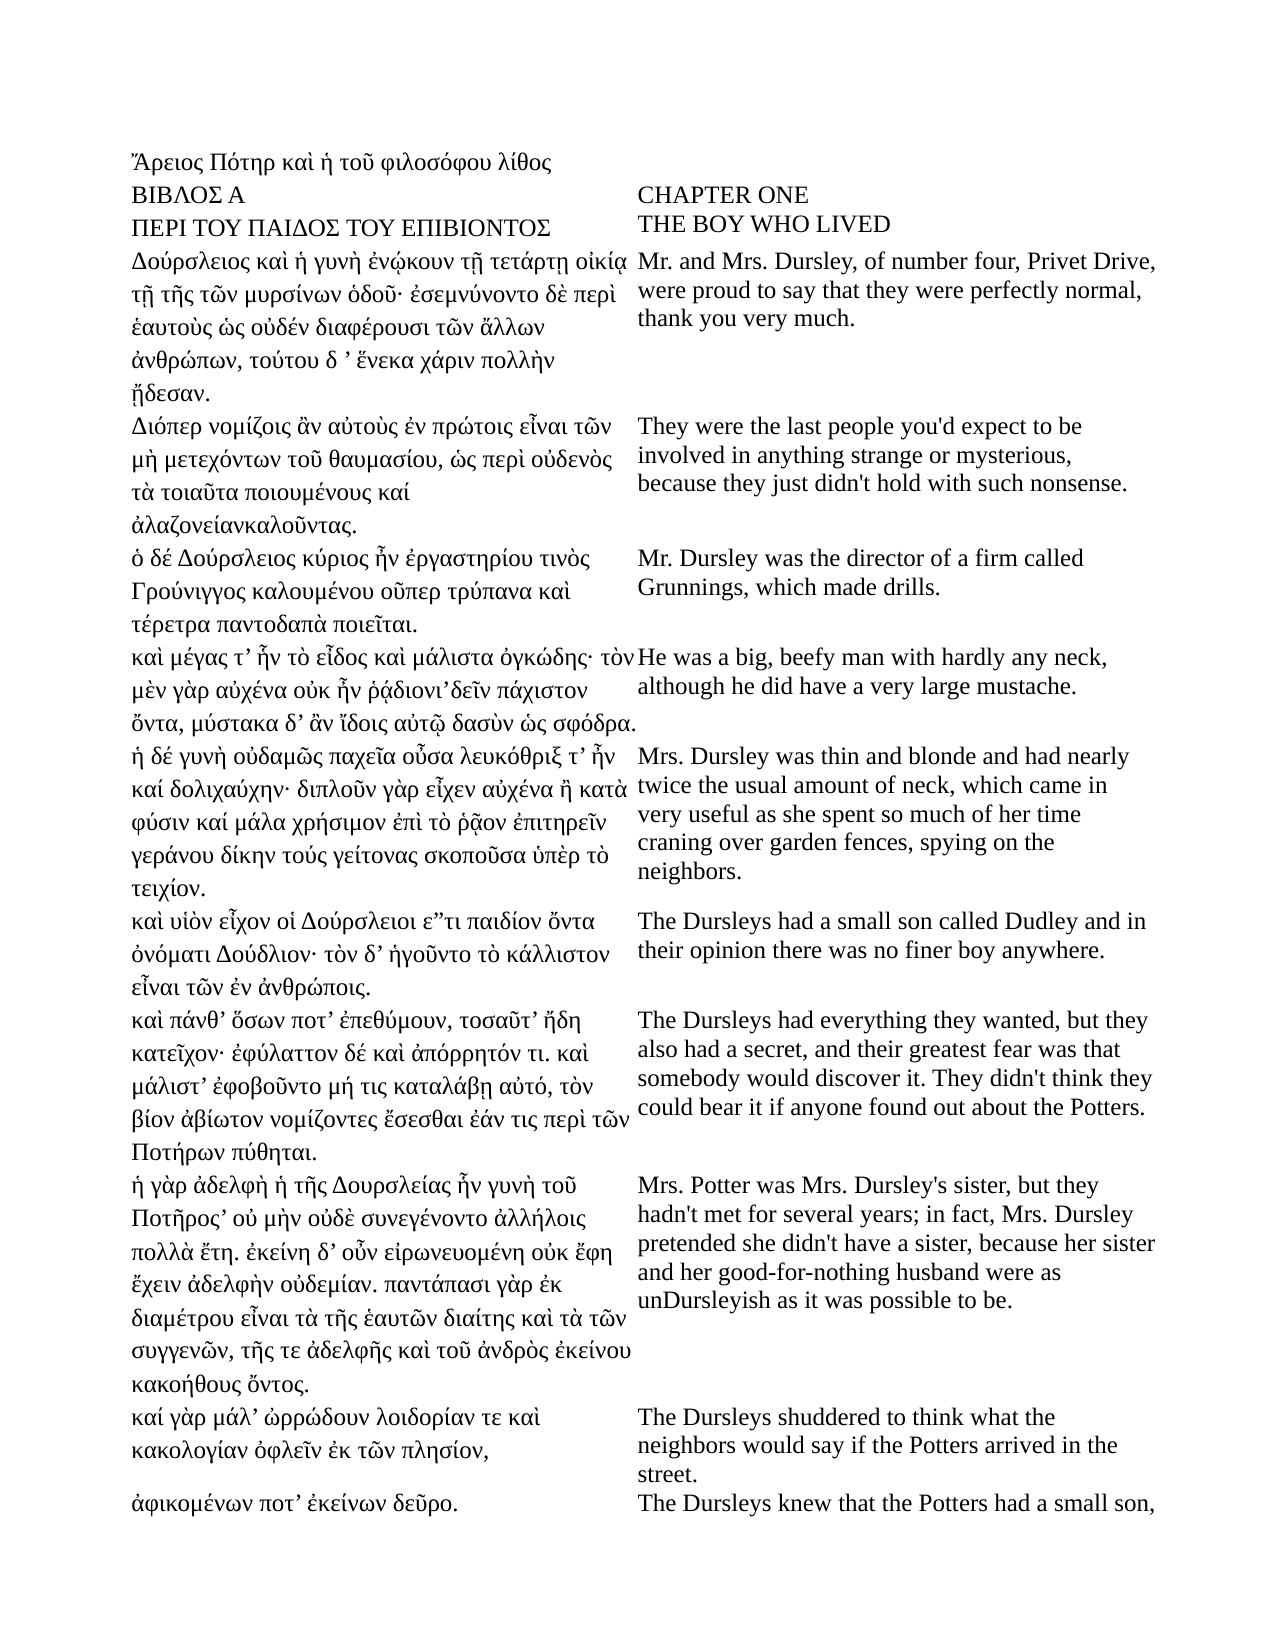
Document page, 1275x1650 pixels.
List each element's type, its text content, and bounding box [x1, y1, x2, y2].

table_cell ἀφικομένων ποτ’ ἐκείνων δεῦρο. [131, 1488, 637, 1521]
table_cell Mrs. Potter was Mrs. Dursley's sister, but they hadn't met for several years; in fact, Mrs. Dursley pretended she didn't have a sister, because her sister and her good-for-nothing husband were as unDursleyish as it was possible to be. [638, 1171, 1157, 1402]
table_cell Mr. and Mrs. Dursley, of number four, Privet Drive, were proud to say that they were perfectly normal, thank you very much. [638, 246, 1157, 411]
table_cell Δούρσλειος καὶ ἡ γυνὴ ἐνῴκουν τῇ τετάρτῃ οἰκίᾳ τῇ τῆς τῶν μυρσίνων ὁδοῦ· ἐσεμνύνοντο δὲ περὶ ἑαυτοὺς ὡς οὐδέν διαφέρουσι τῶν ἄλλων ἀνθρώπων, τούτου δ ’ ἕνεκα χάριν πολλὴν ᾔδεσαν. [131, 246, 637, 411]
table_cell ἡ δέ γυνὴ οὐδαμῶς παχεῖα οὖσα λευκόθριξ τ’ ἦν καί δολιχαύχην· διπλοῦν γὰρ εἶχεν αὐχένα ἢ κατὰ φύσιν καί μάλα χρήσιμον ἐπὶ τὸ ῥᾷον ἐπιτηρεῖν γεράνου δίκην τούς γείτονας σκοποῦσα ὑπὲρ τὸ τειχίον. [131, 741, 637, 906]
table_cell ἡ γὰρ ἀδελφὴ ἡ τῆς Δουρσλείας ἧν γυνὴ τοῦ Ποτῆρος’ οὐ μὴν οὐδὲ συνεγένοντο ἀλλήλοις πολλὰ ἔτη. ἐκείνη δ’ οὖν εἰρωνευομένη οὐκ ἔφη ἔχειν ἀδελφὴν οὐδεμίαν. παντάπασι γὰρ ἐκ διαμέτρου εἶναι τὰ τῆς ἑαυτῶν διαίτης καὶ τὰ τῶν συγγενῶν, τῆς τε ἀδελφῆς καὶ τοῦ ἀνδρὸς ἐκείνου κακοήθους ὄντος. [131, 1171, 637, 1402]
table_cell καί γὰρ μάλ’ ὠρρώδουν λοιδορίαν τε καὶ κακολογίαν ὀφλεῖν ἐκ τῶν πλησίον, [131, 1402, 637, 1488]
table_cell The Dursleys had everything they wanted, but they also had a secret, and their greatest fear was that somebody would discover it. They didn't think they could bear it if anyone found out about the Potters. [638, 1005, 1157, 1171]
table_cell He was a big, beefy man with hardly any neck, although he did have a very large mustache. [638, 642, 1157, 741]
table_cell CHAPTER ONE THE BOY WHO LIVED [638, 180, 1157, 246]
table_cell They were the last people you'd expect to be involved in anything strange or mysterious, because they just didn't hold with such nonsense. [638, 411, 1157, 543]
table_cell Διόπερ νομίζοις ἂν αὐτοὺς ἐν πρώτοις εἶναι τῶν μὴ μετεχόντων τοῦ θαυμασίου, ὡς περὶ οὐδενὸς τὰ τοιαῦτα ποιουμένους καί ἀλαζονείανκαλοῦντας. [131, 411, 637, 543]
table_cell The Dursleys knew that the Potters had a small son, [638, 1488, 1157, 1521]
table_cell ὁ δέ Δούρσλειος κύριος ἦν ἐργαστηρίου τινὸς Γρούνιγγος καλουμένου οῦπερ τρύπανα καὶ τέρετρα παντοδαπὰ ποιεῖται. [131, 543, 637, 642]
table_cell ΒΙΒΛΟΣ Α ΠΕΡΙ ΤΟΥ ΠΑΙΔΟΣ ΤΟΥ ΕΠΙΒΙΟΝΤΟΣ [131, 180, 637, 246]
table_cell καὶ υἱὸν εἶχον οἱ Δούρσλειοι ε”τι παιδίον ὄντα ὀνόματι Δούδλιον· τὸν δ’ ἡγοῦντο τὸ κάλλιστον εἶναι τῶν ἐν ἀνθρώποις. [131, 906, 637, 1005]
table_header [638, 147, 1157, 180]
table_cell Mrs. Dursley was thin and blonde and had nearly twice the usual amount of neck, which came in very useful as she spent so much of her time craning over garden fences, spying on the neighbors. [638, 741, 1157, 906]
table_cell The Dursleys had a small son called Dudley and in their opinion there was no finer boy anywhere. [638, 906, 1157, 1005]
table_cell The Dursleys shuddered to think what the neighbors would say if the Potters arrived in the street. [638, 1402, 1157, 1488]
table_cell καὶ πάνθ’ ὅσων ποτ’ ἐπεθύμουν, τοσαῦτ’ ἤδη κατεῖχον· ἐφύλαττον δέ καὶ ἀπόρρητόν τι. καὶ μάλιστ’ ἐφοβοῦντο μή τις καταλάβῃ αὐτό, τὸν βίον ἀβίωτον νομίζοντες ἔσεσθαι ἐάν τις περὶ τῶν Ποτήρων πύθηται. [131, 1005, 637, 1171]
table_cell Mr. Dursley was the director of a firm called Grunnings, which made drills. [638, 543, 1157, 642]
table_cell καὶ μέγας τ’ ἧν τὸ εἶδος καὶ μάλιστα ὀγκώδης· τὸν μὲν γὰρ αὐχένα οὐκ ἦν ῥᾴδιονι’δεῖν πάχιστον ὄντα, μύστακα δ’ ἂν ἴδοις αὐτῷ δασὺν ὡς σφόδρα. [131, 642, 637, 741]
table_header Ἄρειος Πότηρ καὶ ἡ τοῦ φιλοσόφου λίθος [131, 147, 637, 180]
